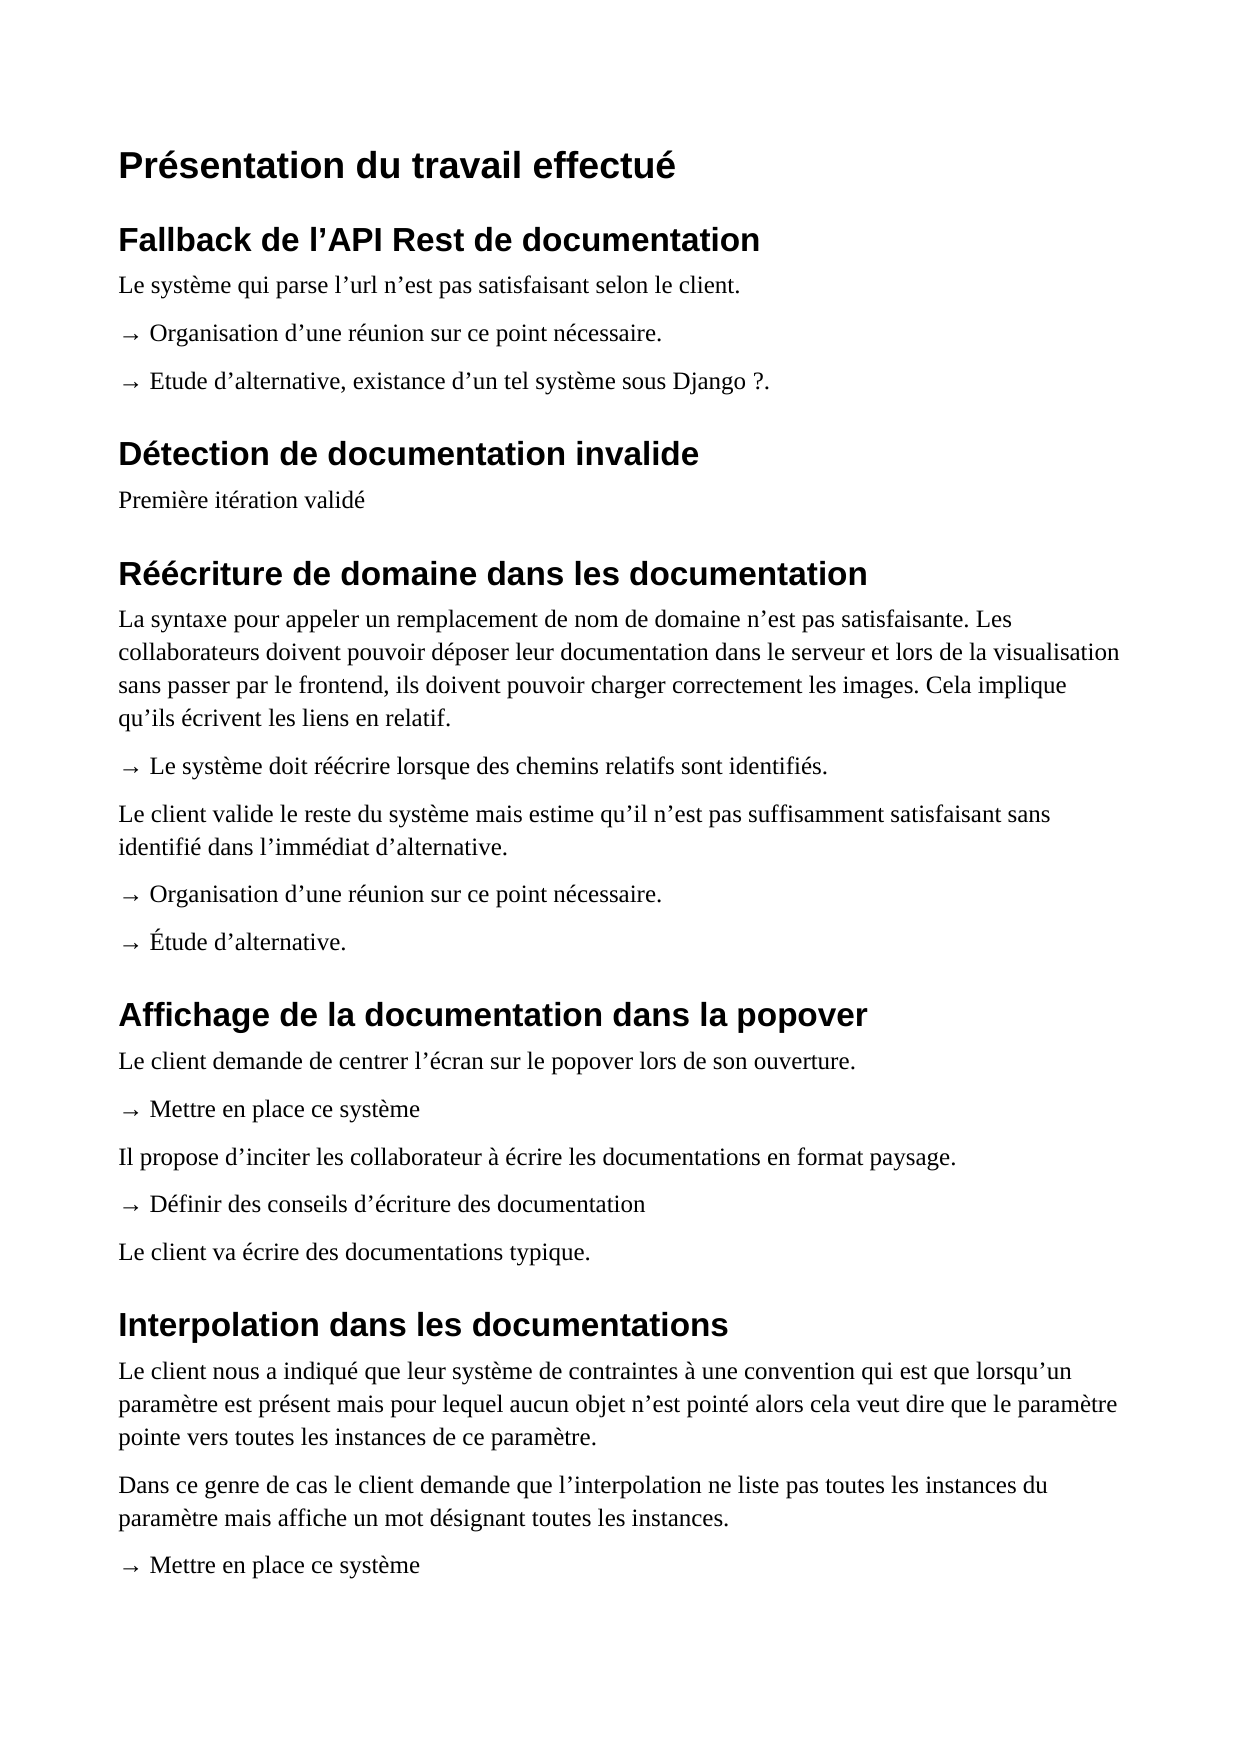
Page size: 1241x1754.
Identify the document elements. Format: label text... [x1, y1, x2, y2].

text Première itération validé [118, 485, 1122, 514]
text Le client nous a indiqué que leur système de contraintes à une convention qui est que lorsqu’un paramètre est présent mais pour lequel aucun objet n’est pointé alors cela veut dire que le paramètre pointe vers toutes les instances de ce paramètre. [118, 1356, 1122, 1451]
text → Organisation d’une réunion sur ce point nécessaire. [118, 318, 1122, 347]
text Dans ce genre de cas le client demande que l’interpolation ne liste pas toutes les instances du paramètre mais affiche un mot désignant toutes les instances. [118, 1470, 1122, 1532]
subtitle Affichage de la documentation dans la popover [118, 995, 1122, 1034]
subtitle Réécriture de domaine dans les documentation [118, 553, 1122, 592]
text Le client va écrire des documentations typique. [118, 1237, 1122, 1266]
text → Définir des conseils d’écriture des documentation [118, 1189, 1122, 1218]
text La syntaxe pour appeler un remplacement de nom de domaine n’est pas satisfaisante. Les collaborateurs doivent pouvoir déposer leur documentation dans le serveur et lors de la visualisation sans passer par le frontend, ils doivent pouvoir charger correctement les images. Cela implique qu’ils écrivent les liens en relatif. [118, 604, 1122, 732]
subtitle Présentation du travail effectué [118, 143, 1122, 186]
text → Étude d’alternative. [118, 927, 1122, 956]
text Il propose d’inciter les collaborateur à écrire les documentations en format paysage. [118, 1142, 1122, 1170]
text → Mettre en place ce système [118, 1550, 1122, 1579]
text → Mettre en place ce système [118, 1094, 1122, 1123]
subtitle Interpolation dans les documentations [118, 1305, 1122, 1344]
text Le client valide le reste du système mais estime qu’il n’est pas suffisamment satisfaisant sans identifié dans l’immédiat d’alternative. [118, 799, 1122, 861]
text Le système qui parse l’url n’est pas satisfaisant selon le client. [118, 271, 1122, 299]
subtitle Détection de documentation invalide [118, 434, 1122, 473]
text → Etude d’alternative, existance d’un tel système sous Django ?. [118, 366, 1122, 394]
text → Organisation d’une réunion sur ce point nécessaire. [118, 879, 1122, 908]
subtitle Fallback de l’API Rest de documentation [118, 219, 1122, 258]
text → Le système doit réécrire lorsque des chemins relatifs sont identifiés. [118, 751, 1122, 780]
text Le client demande de centrer l’écran sur le popover lors de son ouverture. [118, 1046, 1122, 1075]
